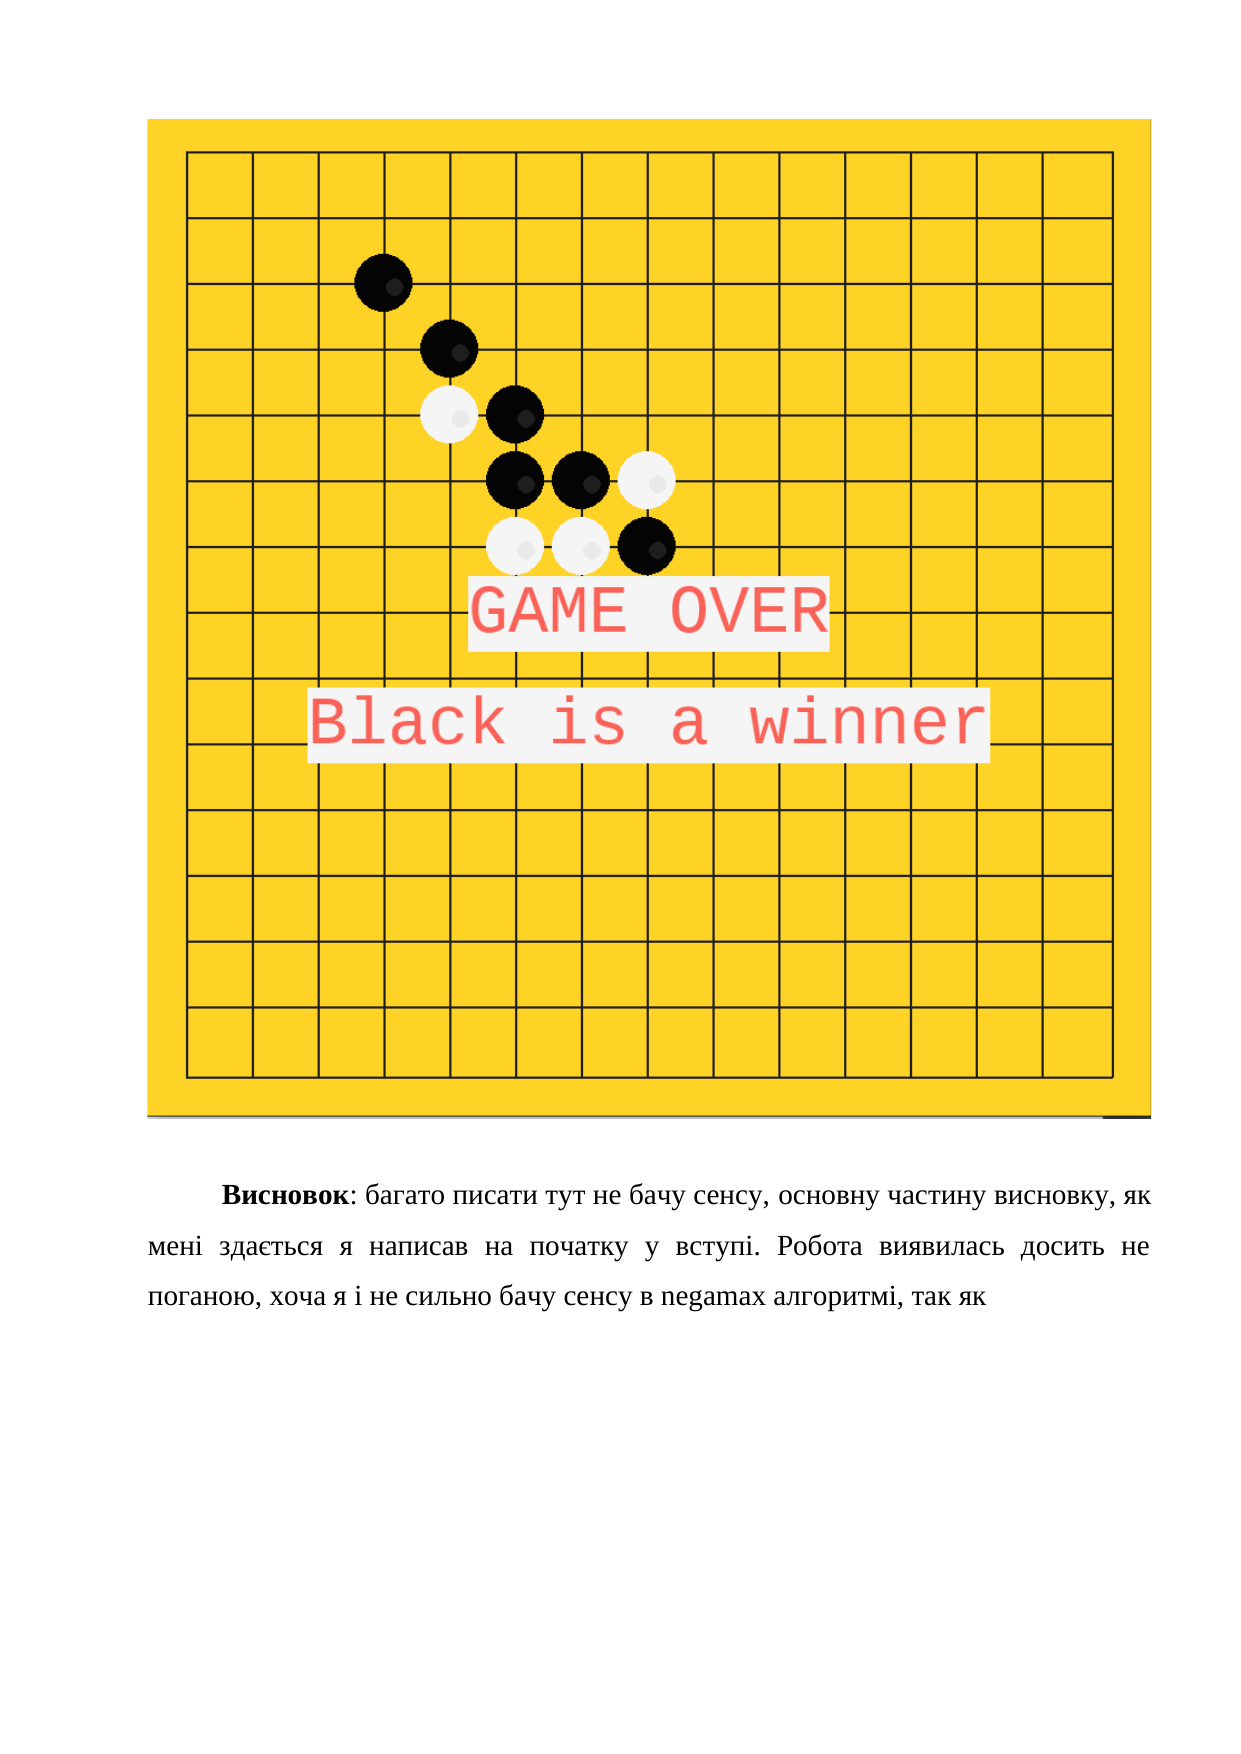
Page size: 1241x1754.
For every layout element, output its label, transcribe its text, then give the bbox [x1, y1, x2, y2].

picture [147, 119, 1152, 1119]
text Висновок: багато писати тут не бачу сенсу, основну частину висновку, як мені здається я написав на початку у вступі. Робота виявилась досить не поганою, хоча я і не сильно бачу сенсу в negamax алгоритмі, так як [148, 1119, 1152, 1311]
